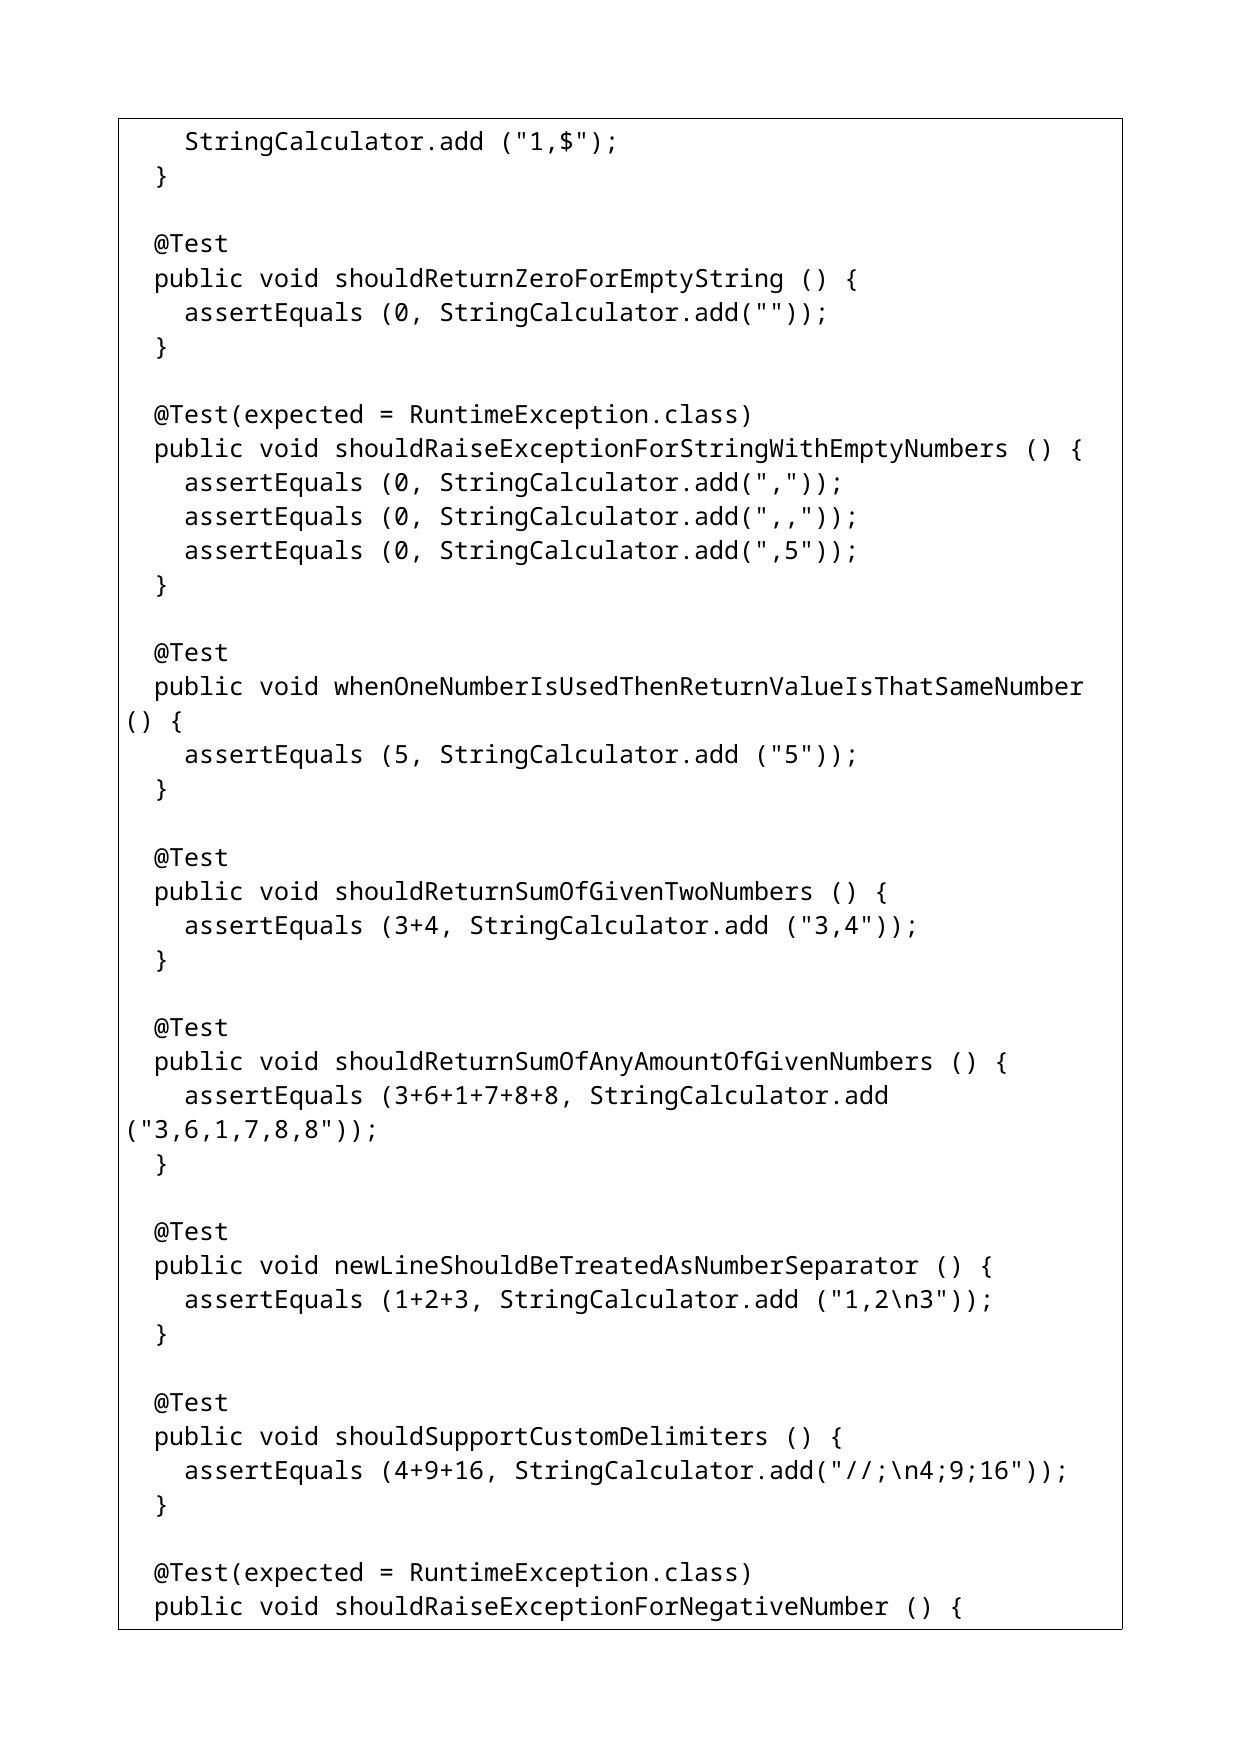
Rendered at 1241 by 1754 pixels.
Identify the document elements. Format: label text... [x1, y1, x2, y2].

table_header StringCalculator.add ("1,$"); } @Test public void shouldReturnZeroForEmptyString () { assertEquals (0, StringCalculator.add("")); } @Test(expected = RuntimeException.class) public void shouldRaiseExceptionForStringWithEmptyNumbers () { assertEquals (0, StringCalculator.add(",")); assertEquals (0, StringCalculator.add(",,")); assertEquals (0, StringCalculator.add(",5")); } @Test public void whenOneNumberIsUsedThenReturnValueIsThatSameNumber () { assertEquals (5, StringCalculator.add ("5")); } @Test public void shouldReturnSumOfGivenTwoNumbers () { assertEquals (3+4, StringCalculator.add ("3,4")); } @Test public void shouldReturnSumOfAnyAmountOfGivenNumbers () { assertEquals (3+6+1+7+8+8, StringCalculator.add ("3,6,1,7,8,8")); } @Test public void newLineShouldBeTreatedAsNumberSeparator () { assertEquals (1+2+3, StringCalculator.add ("1,2\n3")); } @Test public void shouldSupportCustomDelimiters () { assertEquals (4+9+16, StringCalculator.add("//;\n4;9;16")); } @Test(expected = RuntimeException.class) public void shouldRaiseExceptionForNegativeNumber () { [119, 119, 1122, 1628]
